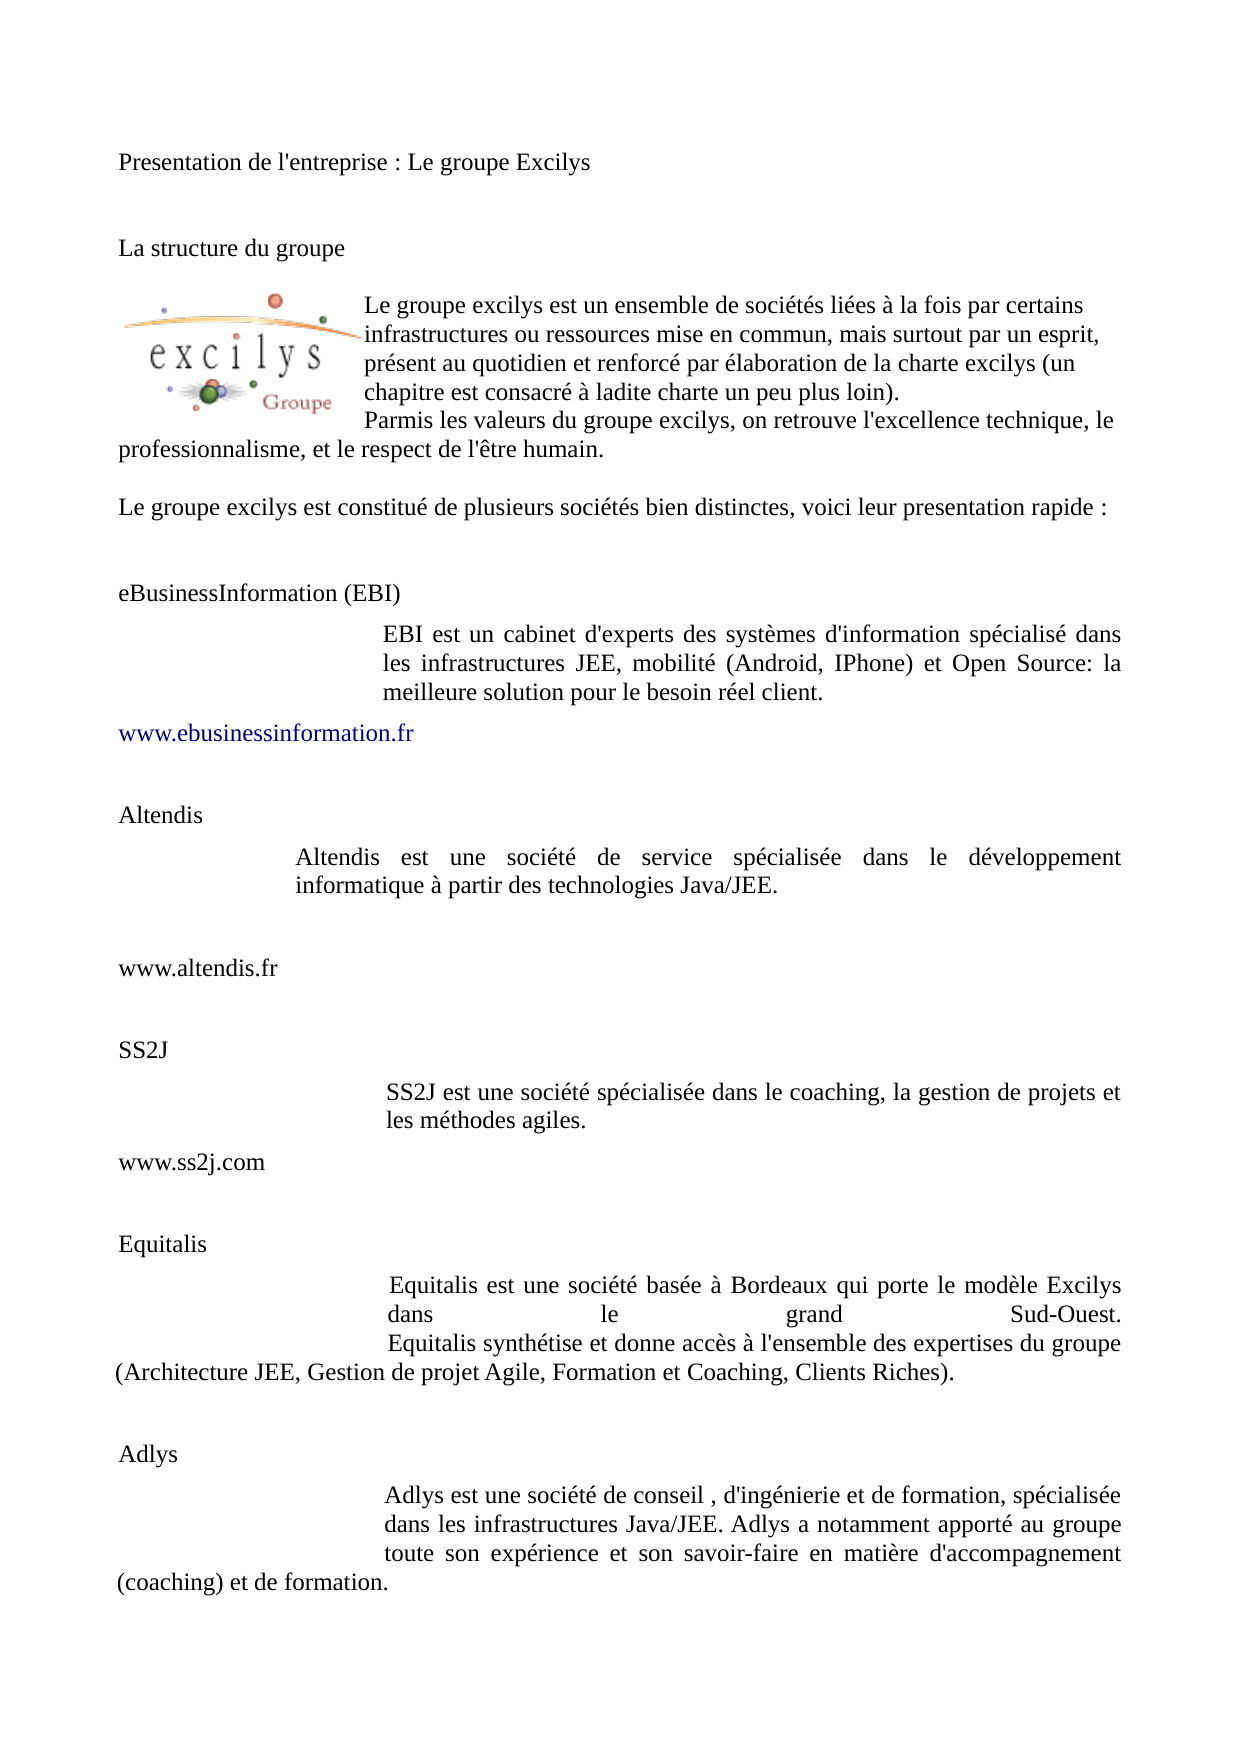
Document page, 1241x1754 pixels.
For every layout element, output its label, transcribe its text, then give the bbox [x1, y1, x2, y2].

text Equitalis est une société basée à Bordeaux qui porte le modèle Excilys dans le grand Sud-Ouest. Equitalis synthétise et donne accès à l'ensemble des expertises du groupe (Architecture JEE, Gestion de projet Agile, Formation et Coaching, Clients Riches). [115, 1271, 1122, 1386]
text SS2J est une société spécialisée dans le coaching, la gestion de projets et les méthodes agiles. [118, 1077, 1122, 1134]
text www.altendis.fr [118, 953, 1122, 982]
text Le groupe excilys est constitué de plusieurs sociétés bien distinctes, voici leur presentation rapide : [118, 492, 1122, 521]
text EBI est un cabinet d'experts des systèmes d'information spécialisé dans les infrastructures JEE, mobilité (Android, IPhone) et Open Source: la meilleure solution pour le besoin réel client. [118, 619, 1122, 706]
text Adlys est une société de conseil , d'ingénierie et de formation, spécialisée dans les infrastructures Java/JEE. Adlys a notamment apporté au groupe toute son expérience et son savoir-faire en matière d'accompagnement (coaching) et de formation. [117, 1481, 1122, 1596]
text www.ebusinessinformation.fr [118, 718, 1122, 747]
text Parmis les valeurs du groupe excilys, on retrouve l'excellence technique, le professionnalisme, et le respect de l'être humain. [118, 406, 1122, 463]
text eBusinessInformation (EBI) [118, 578, 1122, 607]
text Equitalis [118, 1229, 1122, 1258]
text Altendis [118, 801, 1122, 829]
text Presentation de l'entreprise : Le groupe Excilys [118, 147, 1122, 176]
text La structure du groupe [118, 233, 1122, 262]
text www.ss2j.com [118, 1147, 1122, 1176]
picture [123, 293, 364, 422]
text SS2J [118, 1036, 1122, 1064]
text Le groupe excilys est un ensemble de sociétés liées à la fois par certains infrastructures ou ressources mise en commun, mais surtout par un esprit, présent au quotidien et renforcé par élaboration de la charte excilys (un chapitre est consacré à ladite charte un peu plus loin). [118, 291, 1122, 406]
text Altendis est une société de service spécialisée dans le développement informatique à partir des technologies Java/JEE. [118, 842, 1122, 899]
text Adlys [118, 1439, 1122, 1468]
